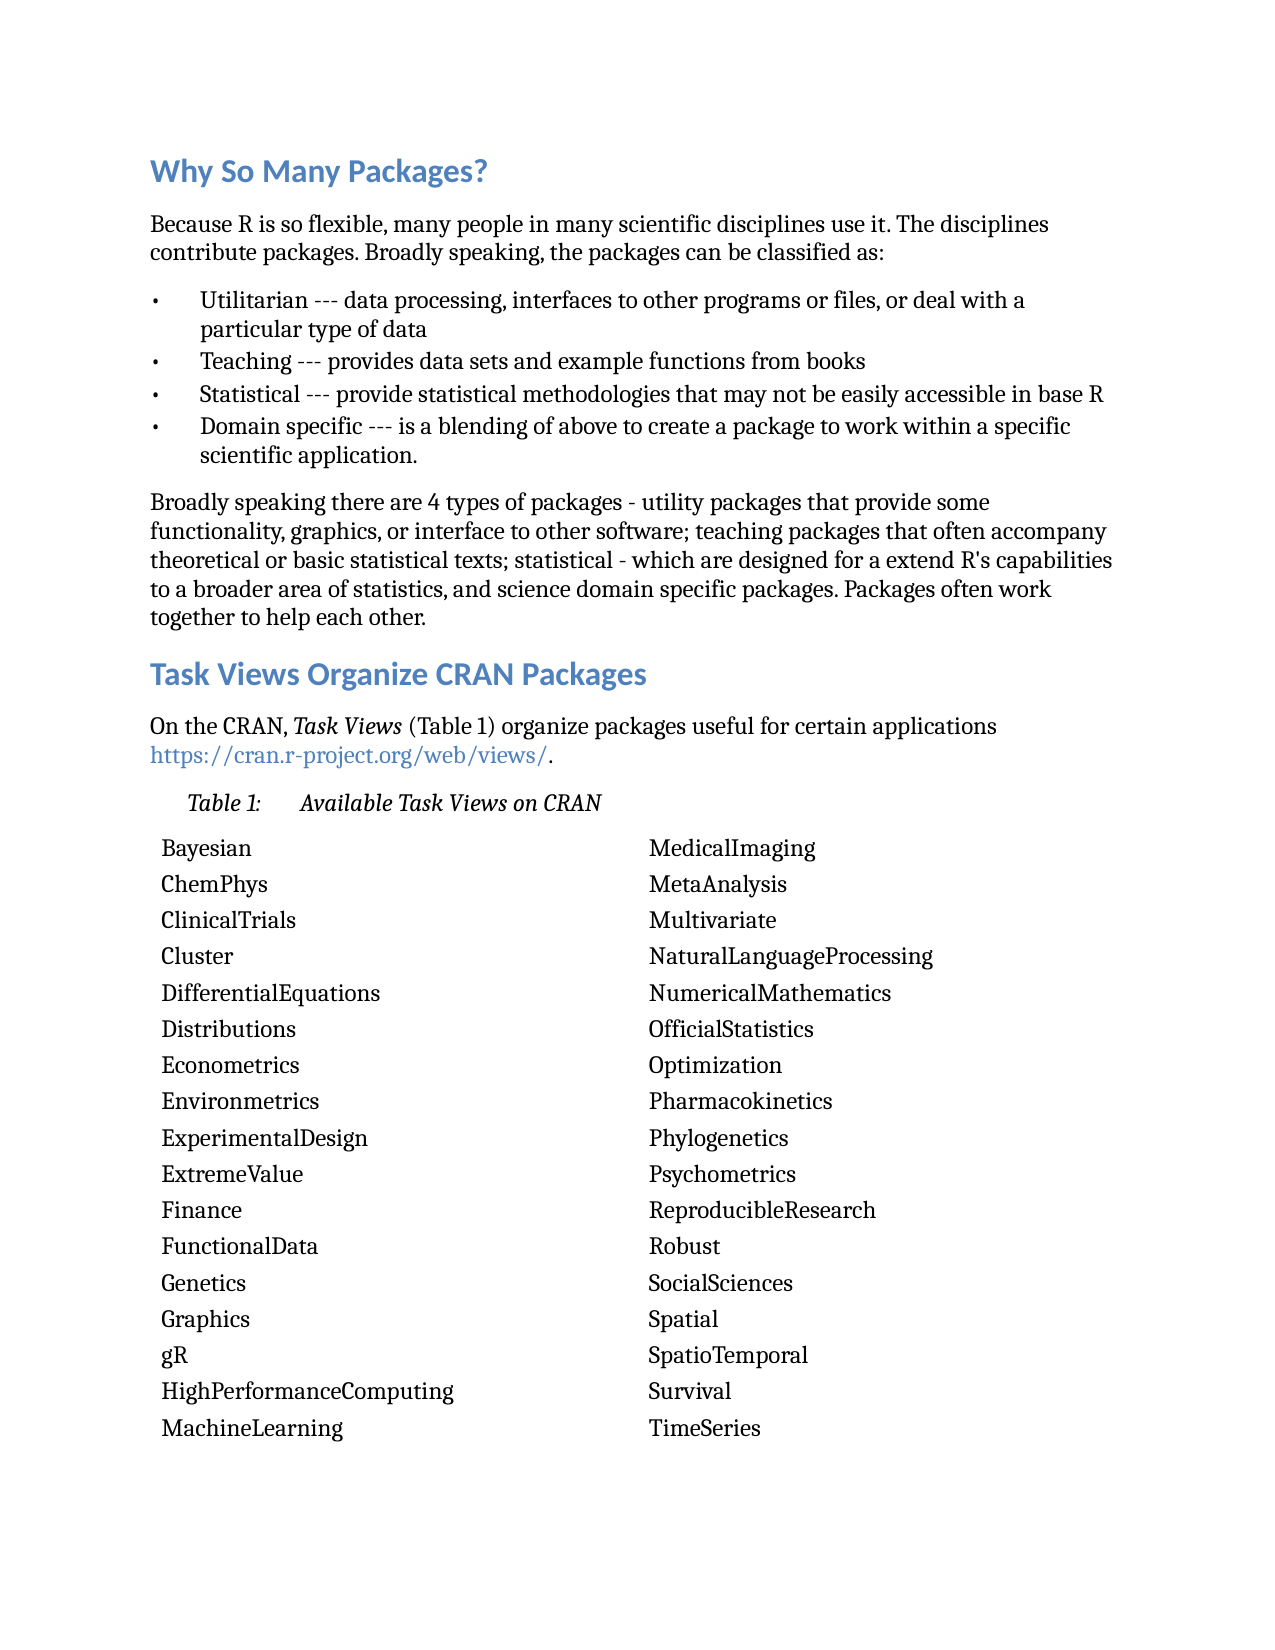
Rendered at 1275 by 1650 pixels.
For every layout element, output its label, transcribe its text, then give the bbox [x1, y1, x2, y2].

table_cell MetaAnalysis [638, 866, 1125, 902]
table_cell Robust [638, 1229, 1125, 1265]
table_cell TimeSeries [638, 1410, 1125, 1446]
table_cell HighPerformanceComputing [150, 1374, 637, 1410]
text On the CRAN, Task Views (Table 1) organize packages useful for certain applications https://cran.r-project.org/web/views/. [150, 712, 1125, 770]
table_cell SpatioTemporal [638, 1337, 1125, 1373]
subtitle Why So Many Packages? [150, 150, 1125, 191]
table_cell NaturalLanguageProcessing [638, 939, 1125, 975]
table_header MedicalImaging [638, 830, 1125, 866]
table_cell ClinicalTrials [150, 902, 637, 938]
table_cell FunctionalData [150, 1229, 637, 1265]
list Available Task Views on CRAN [187, 788, 1125, 817]
list Teaching --- provides data sets and example functions from books [150, 347, 1125, 376]
table_cell OfficialStatistics [638, 1011, 1125, 1047]
table_cell Graphics [150, 1301, 637, 1337]
table_cell Environmetrics [150, 1084, 637, 1120]
table_cell gR [150, 1337, 637, 1373]
table_cell Distributions [150, 1011, 637, 1047]
table_cell ExtremeValue [150, 1156, 637, 1192]
table_cell SocialSciences [638, 1265, 1125, 1301]
table_cell Genetics [150, 1265, 637, 1301]
table_header Bayesian [150, 830, 637, 866]
table_cell NumericalMathematics [638, 975, 1125, 1011]
table_cell ReproducibleResearch [638, 1192, 1125, 1228]
table_cell Econometrics [150, 1047, 637, 1083]
table_cell ChemPhys [150, 866, 637, 902]
subtitle Task Views Organize CRAN Packages [150, 653, 1125, 693]
table_cell Optimization [638, 1047, 1125, 1083]
list Statistical --- provide statistical methodologies that may not be easily accessible in base R [150, 379, 1125, 408]
table_cell Finance [150, 1192, 637, 1228]
table_cell Pharmacokinetics [638, 1084, 1125, 1120]
table_cell MachineLearning [150, 1410, 637, 1446]
text Broadly speaking there are 4 types of packages - utility packages that provide some functionality, graphics, or interface to other software; teaching packages that often accompany theoretical or basic statistical texts; statistical - which are designed for a extend R's capabilities to a broader area of statistics, and science domain specific packages. Packages often work together to help each other. [150, 488, 1125, 632]
list Domain specific --- is a blending of above to create a package to work within a specific scientific application. [150, 412, 1125, 469]
table_cell Multivariate [638, 902, 1125, 938]
text Because R is so flexible, many people in many scientific disciplines use it. The disciplines contribute packages. Broadly speaking, the packages can be classified as: [150, 209, 1125, 267]
table_cell Cluster [150, 939, 637, 975]
list Utilitarian --- data processing, interfaces to other programs or files, or deal with a particular type of data [150, 286, 1125, 343]
table_cell Psychometrics [638, 1156, 1125, 1192]
table_cell DifferentialEquations [150, 975, 637, 1011]
table_cell Phylogenetics [638, 1120, 1125, 1156]
table_cell ExperimentalDesign [150, 1120, 637, 1156]
table_cell Spatial [638, 1301, 1125, 1337]
table_cell Survival [638, 1374, 1125, 1410]
